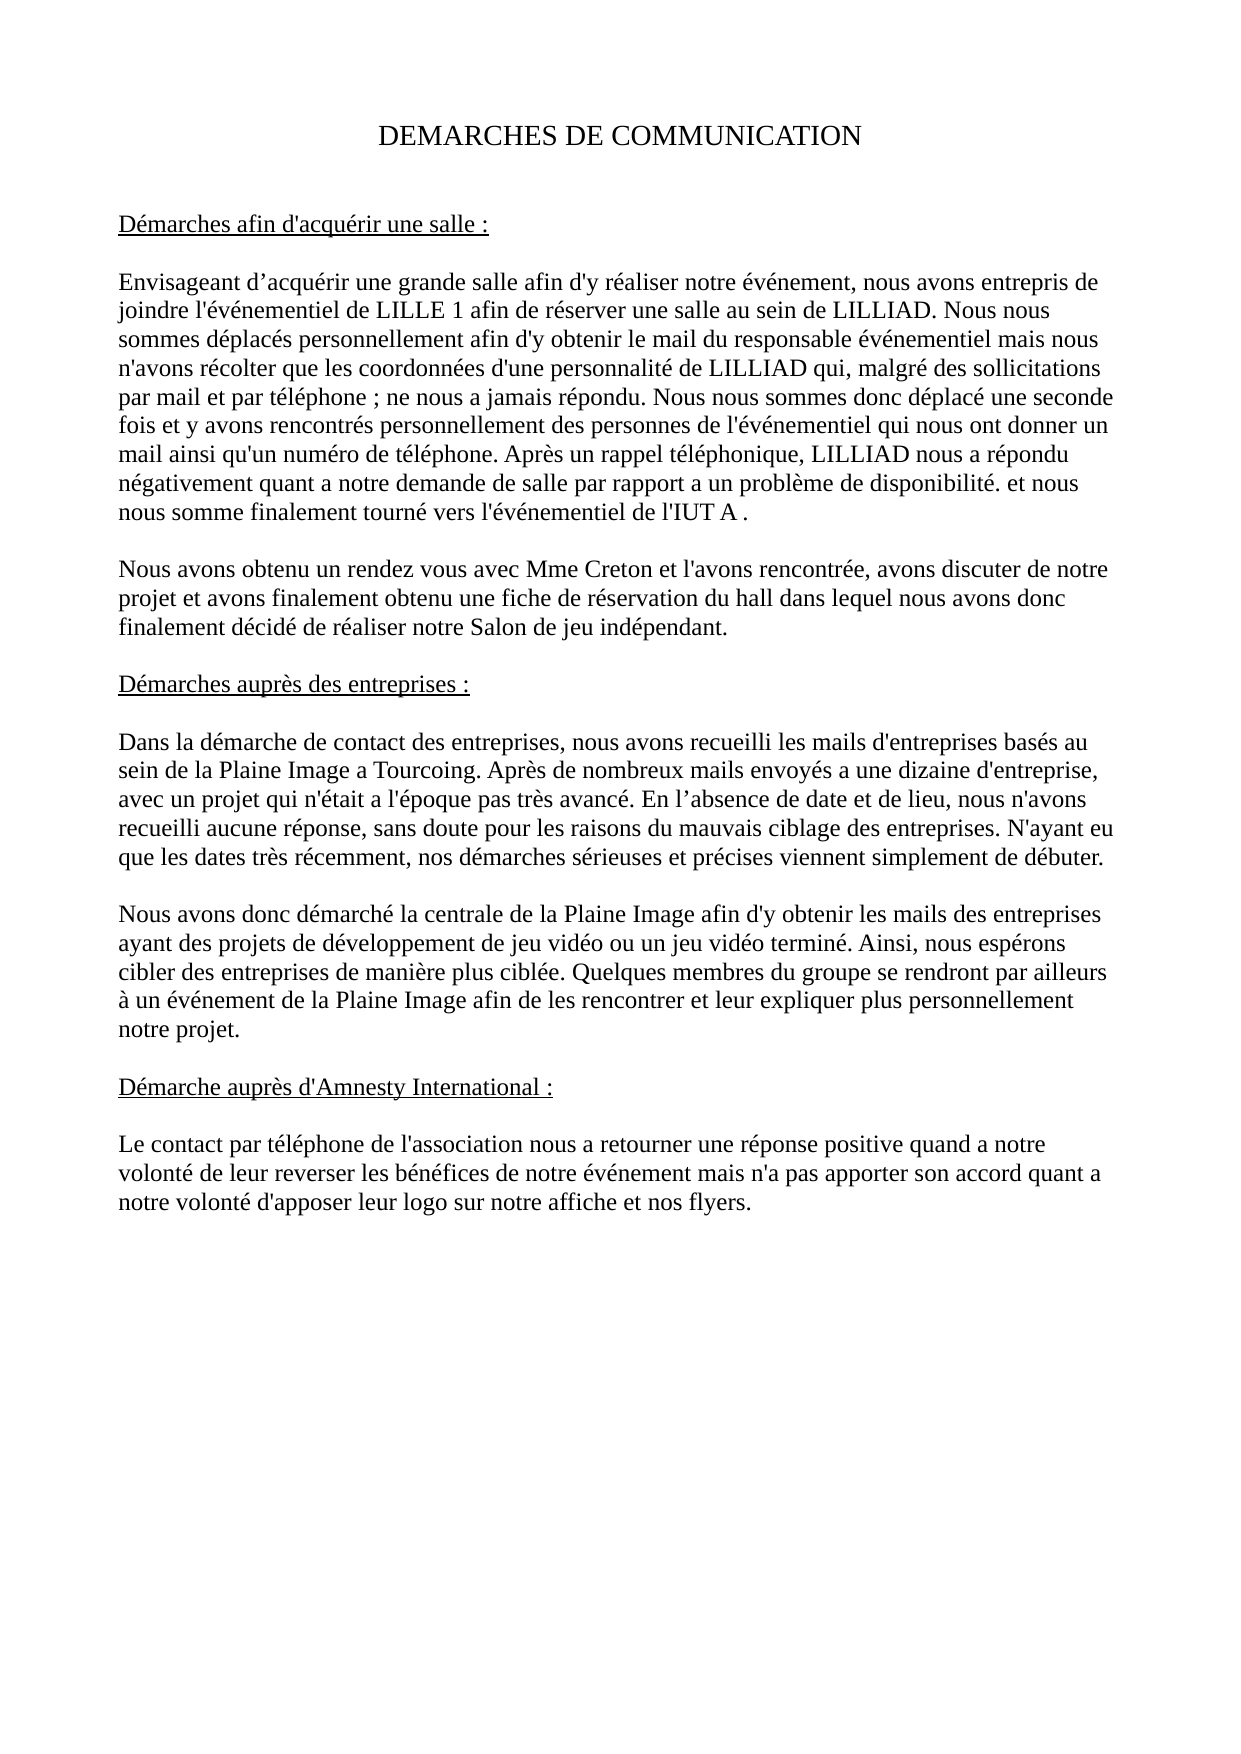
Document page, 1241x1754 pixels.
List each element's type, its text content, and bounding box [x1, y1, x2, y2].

text Démarches afin d'acquérir une salle : Envisageant d’acquérir une grande salle afin d'y réaliser notre événement, nous avons entrepris de joindre l'événementiel de LILLE 1 afin de réserver une salle au sein de LILLIAD. Nous nous sommes déplacés personnellement afin d'y obtenir le mail du responsable événementiel mais nous n'avons récolter que les coordonnées d'une personnalité de LILLIAD qui, malgré des sollicitations par mail et par téléphone ; ne nous a jamais répondu. Nous nous sommes donc déplacé une seconde fois et y avons rencontrés personnellement des personnes de l'événementiel qui nous ont donner un mail ainsi qu'un numéro de téléphone. Après un rappel téléphonique, LILLIAD nous a répondu négativement quant a notre demande de salle par rapport a un problème de disponibilité. et nous nous somme finalement tourné vers l'événementiel de l'IUT A . Nous avons obtenu un rendez vous avec Mme Creton et l'avons rencontrée, avons discuter de notre projet et avons finalement obtenu une fiche de réservation du hall dans lequel nous avons donc finalement décidé de réaliser notre Salon de jeu indépendant. Démarches auprès des entreprises : Dans la démarche de contact des entreprises, nous avons recueilli les mails d'entreprises basés au sein de la Plaine Image a Tourcoing. Après de nombreux mails envoyés a une dizaine d'entreprise, avec un projet qui n'était a l'époque pas très avancé. En l’absence de date et de lieu, nous n'avons recueilli aucune réponse, sans doute pour les raisons du mauvais ciblage des entreprises. N'ayant eu que les dates très récemment, nos démarches sérieuses et précises viennent simplement de débuter. Nous avons donc démarché la centrale de la Plaine Image afin d'y obtenir les mails des entreprises ayant des projets de développement de jeu vidéo ou un jeu vidéo terminé. Ainsi, nous espérons cibler des entreprises de manière plus ciblée. Quelques membres du groupe se rendront par ailleurs à un événement de la Plaine Image afin de les rencontrer et leur expliquer plus personnellement notre projet. Démarche auprès d'Amnesty International : [118, 180, 1122, 1100]
text Le contact par téléphone de l'association nous a retourner une réponse positive quand a notre volonté de leur reverser les bénéfices de notre événement mais n'a pas apporter son accord quant a notre volonté d'apposer leur logo sur notre affiche et nos flyers. [118, 1129, 1122, 1244]
text DEMARCHES DE COMMUNICATION [118, 118, 1122, 152]
